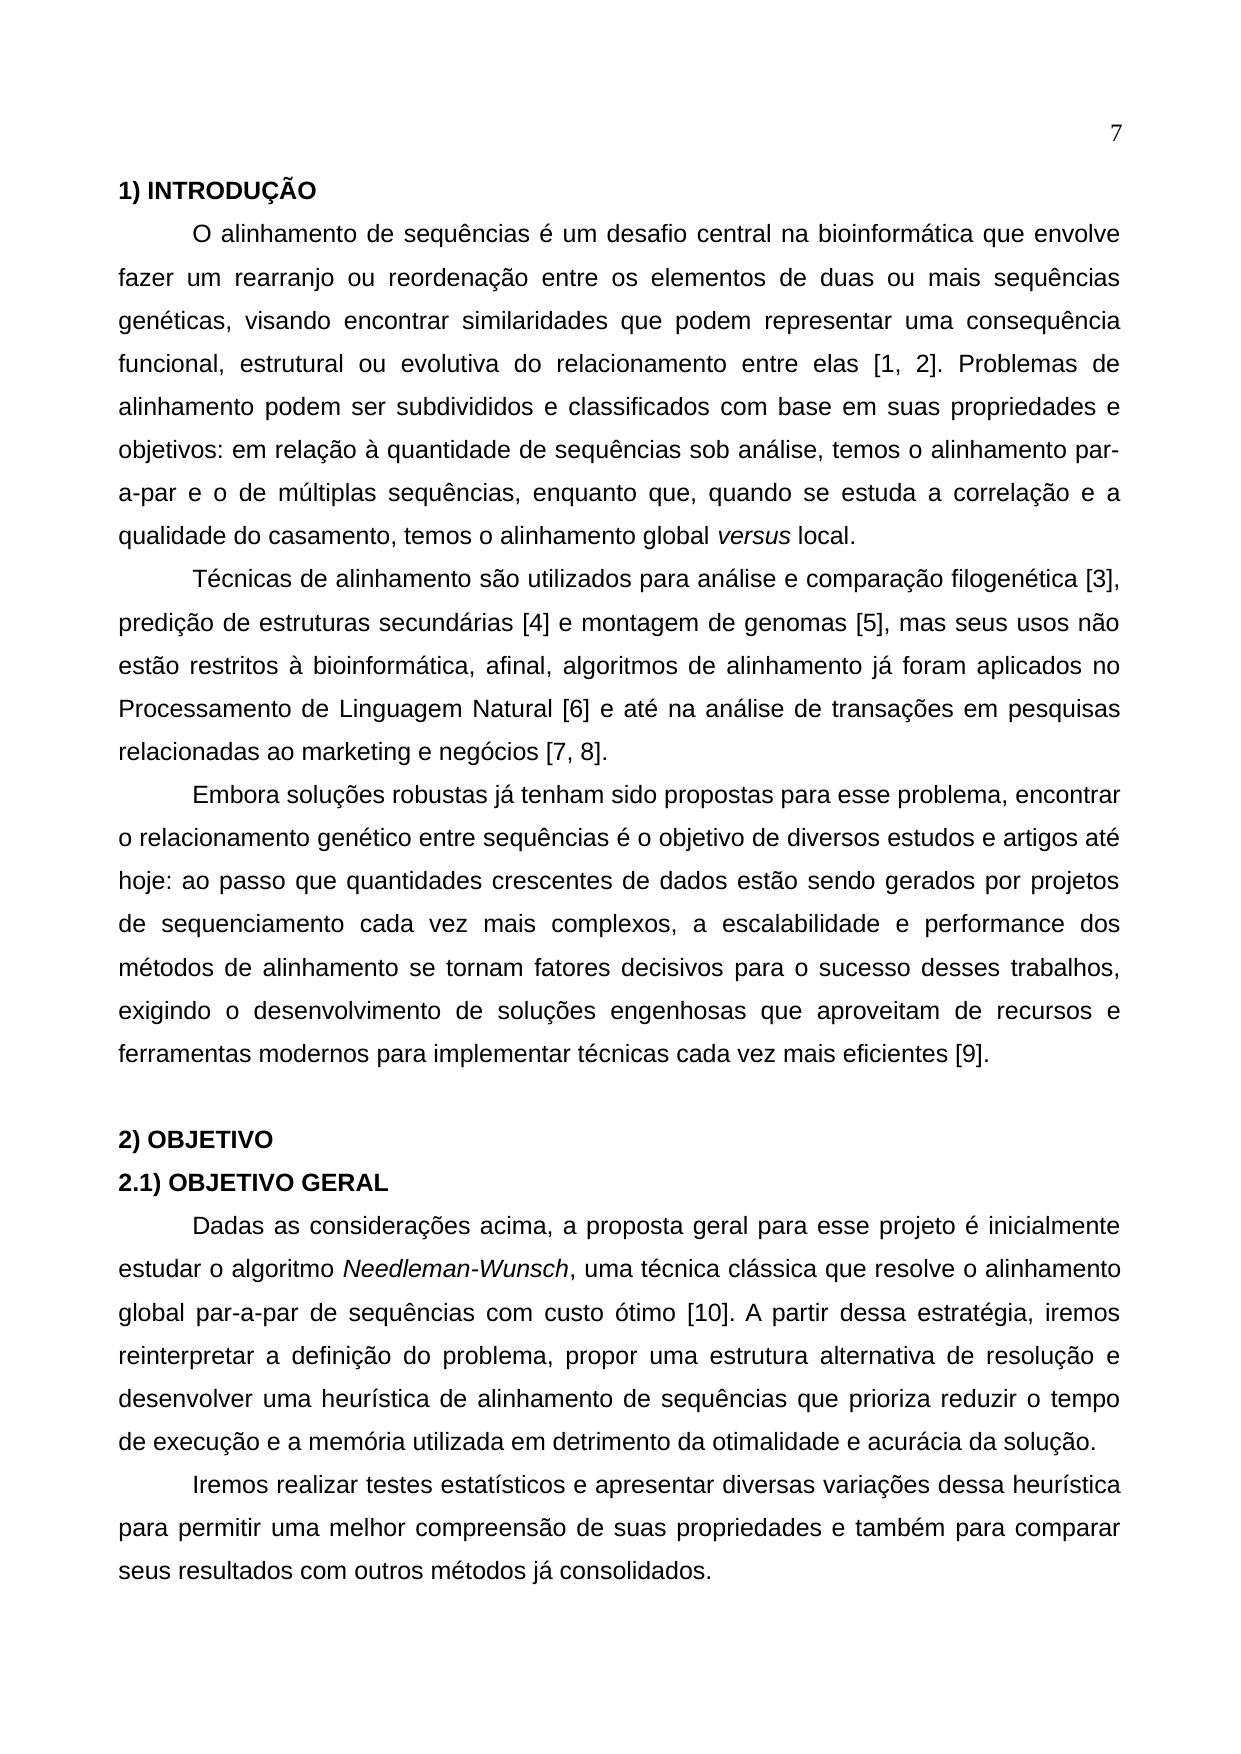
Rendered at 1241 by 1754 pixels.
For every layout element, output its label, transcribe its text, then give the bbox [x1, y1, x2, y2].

text 2) OBJETIVO [118, 1125, 1122, 1154]
text Iremos realizar testes estatísticos e apresentar diversas variações dessa heurística para permitir uma melhor compreensão de suas propriedades e também para comparar seus resultados com outros métodos já consolidados. [118, 1470, 1122, 1585]
text O alinhamento de sequências é um desafio central na bioinformática que envolve fazer um rearranjo ou reordenação entre os elementos de duas ou mais sequências genéticas, visando encontrar similaridades que podem representar uma consequência funcional, estrutural ou evolutiva do relacionamento entre elas [1, 2]. Problemas de alinhamento podem ser subdivididos e classificados com base em suas propriedades e objetivos: em relação à quantidade de sequências sob análise, temos o alinhamento par-a-par e o de múltiplas sequências, enquanto que, quando se estuda a correlação e a qualidade do casamento, temos o alinhamento global versus local. [118, 219, 1122, 550]
text 1) INTRODUÇÃO [118, 176, 1122, 205]
text Dadas as considerações acima, a proposta geral para esse projeto é inicialmente estudar o algoritmo Needleman-Wunsch, uma técnica clássica que resolve o alinhamento global par-a-par de sequências com custo ótimo [10]. A partir dessa estratégia, iremos reinterpretar a definição do problema, propor uma estrutura alternativa de resolução e desenvolver uma heurística de alinhamento de sequências que prioriza reduzir o tempo de execução e a memória utilizada em detrimento da otimalidade e acurácia da solução. [118, 1211, 1122, 1456]
text 2.1) OBJETIVO GERAL [118, 1168, 1122, 1197]
text Técnicas de alinhamento são utilizados para análise e comparação filogenética [3], predição de estruturas secundárias [4] e montagem de genomas [5], mas seus usos não estão restritos à bioinformática, afinal, algoritmos de alinhamento já foram aplicados no Processamento de Linguagem Natural [6] e até na análise de transações em pesquisas relacionadas ao marketing e negócios [7, 8]. [118, 564, 1122, 766]
text Embora soluções robustas já tenham sido propostas para esse problema, encontrar o relacionamento genético entre sequências é o objetivo de diversos estudos e artigos até hoje: ao passo que quantidades crescentes de dados estão sendo gerados por projetos de sequenciamento cada vez mais complexos, a escalabilidade e performance dos métodos de alinhamento se tornam fatores decisivos para o sucesso desses trabalhos, exigindo o desenvolvimento de soluções engenhosas que aproveitam de recursos e ferramentas modernos para implementar técnicas cada vez mais eficientes [9]. [118, 780, 1122, 1068]
